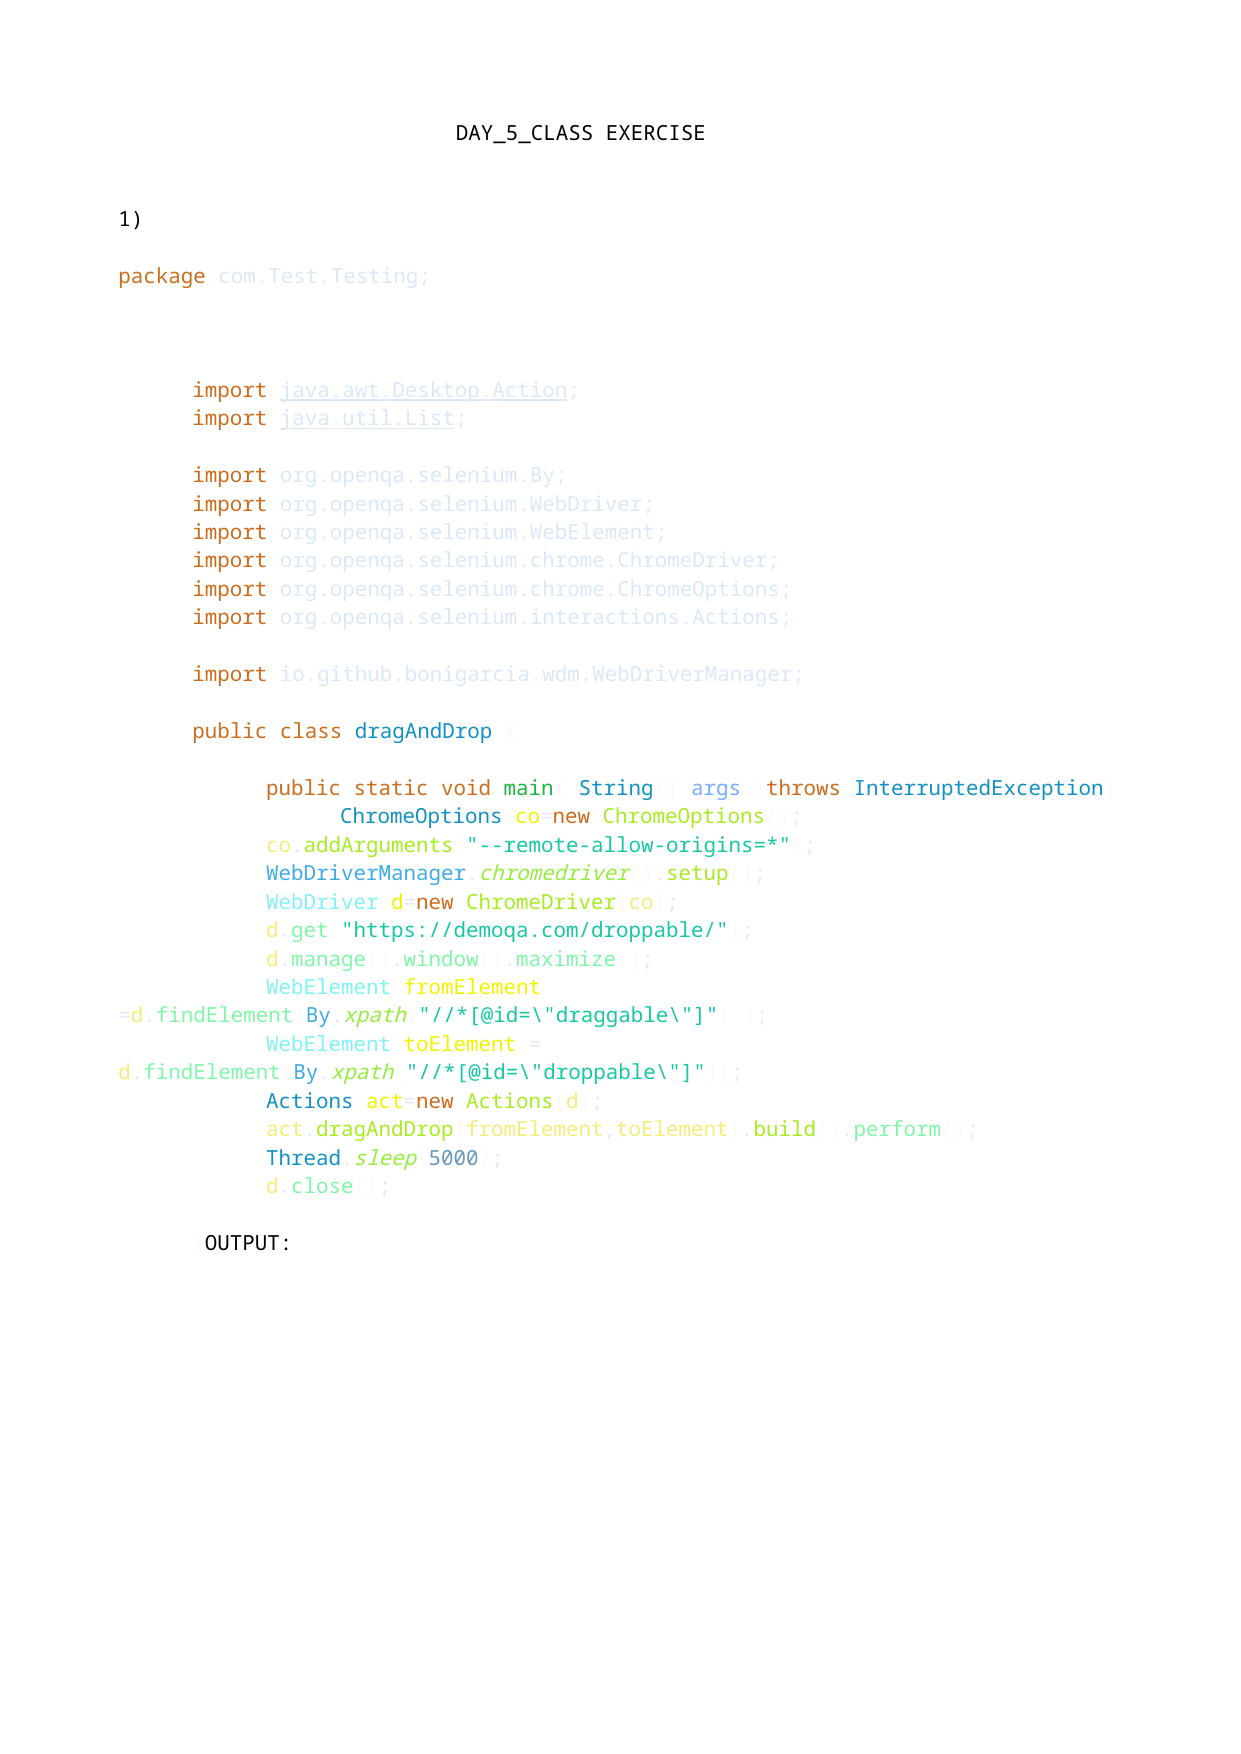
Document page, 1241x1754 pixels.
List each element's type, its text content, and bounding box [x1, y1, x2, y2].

text import org.openqa.selenium.WebDriver; [118, 489, 1122, 517]
text WebDriverManager.chromedriver().setup(); [118, 858, 1122, 887]
text package com.Test.Testing; [118, 261, 1122, 290]
text co.addArguments("--remote-allow-origins=*"); [118, 830, 1122, 858]
text Actions act=new Actions(d); [118, 1086, 1122, 1114]
text import org.openqa.selenium.interactions.Actions; [118, 602, 1122, 631]
text d.manage().window().maximize(); [118, 944, 1122, 972]
text ChromeOptions co=new ChromeOptions(); [118, 802, 1122, 830]
text import org.openqa.selenium.WebElement; [118, 517, 1122, 546]
text WebElement fromElement =d.findElement(By.xpath("//*[@id=\"draggable\"]") ); [118, 972, 1122, 1029]
text import org.openqa.selenium.chrome.ChromeOptions; [118, 574, 1122, 602]
text import org.openqa.selenium.By; [118, 460, 1122, 489]
text public static void main( String[] args )throws InterruptedException{ [118, 773, 1122, 802]
text public class dragAndDrop { [118, 716, 1122, 745]
text }OUTPUT: [118, 1228, 1122, 1257]
text WebDriver d=new ChromeDriver(co); [118, 887, 1122, 915]
text Thread.sleep(5000); [118, 1143, 1122, 1171]
text d.close(); [118, 1171, 1122, 1200]
text import java.awt.Desktop.Action; [118, 375, 1122, 403]
text 1) [118, 204, 1122, 232]
text import org.openqa.selenium.chrome.ChromeDriver; [118, 546, 1122, 574]
text import java.util.List; [118, 403, 1122, 432]
text WebElement toElement = d.findElement(By.xpath("//*[@id=\"droppable\"]")); [118, 1029, 1122, 1086]
text import io.github.bonigarcia.wdm.WebDriverManager; [118, 659, 1122, 688]
text DAY_5_CLASS EXERCISE [118, 118, 1122, 147]
text act.dragAndDrop(fromElement,toElement).build().perform(); [118, 1114, 1122, 1143]
text d.get("https://demoqa.com/droppable/"); [118, 915, 1122, 944]
